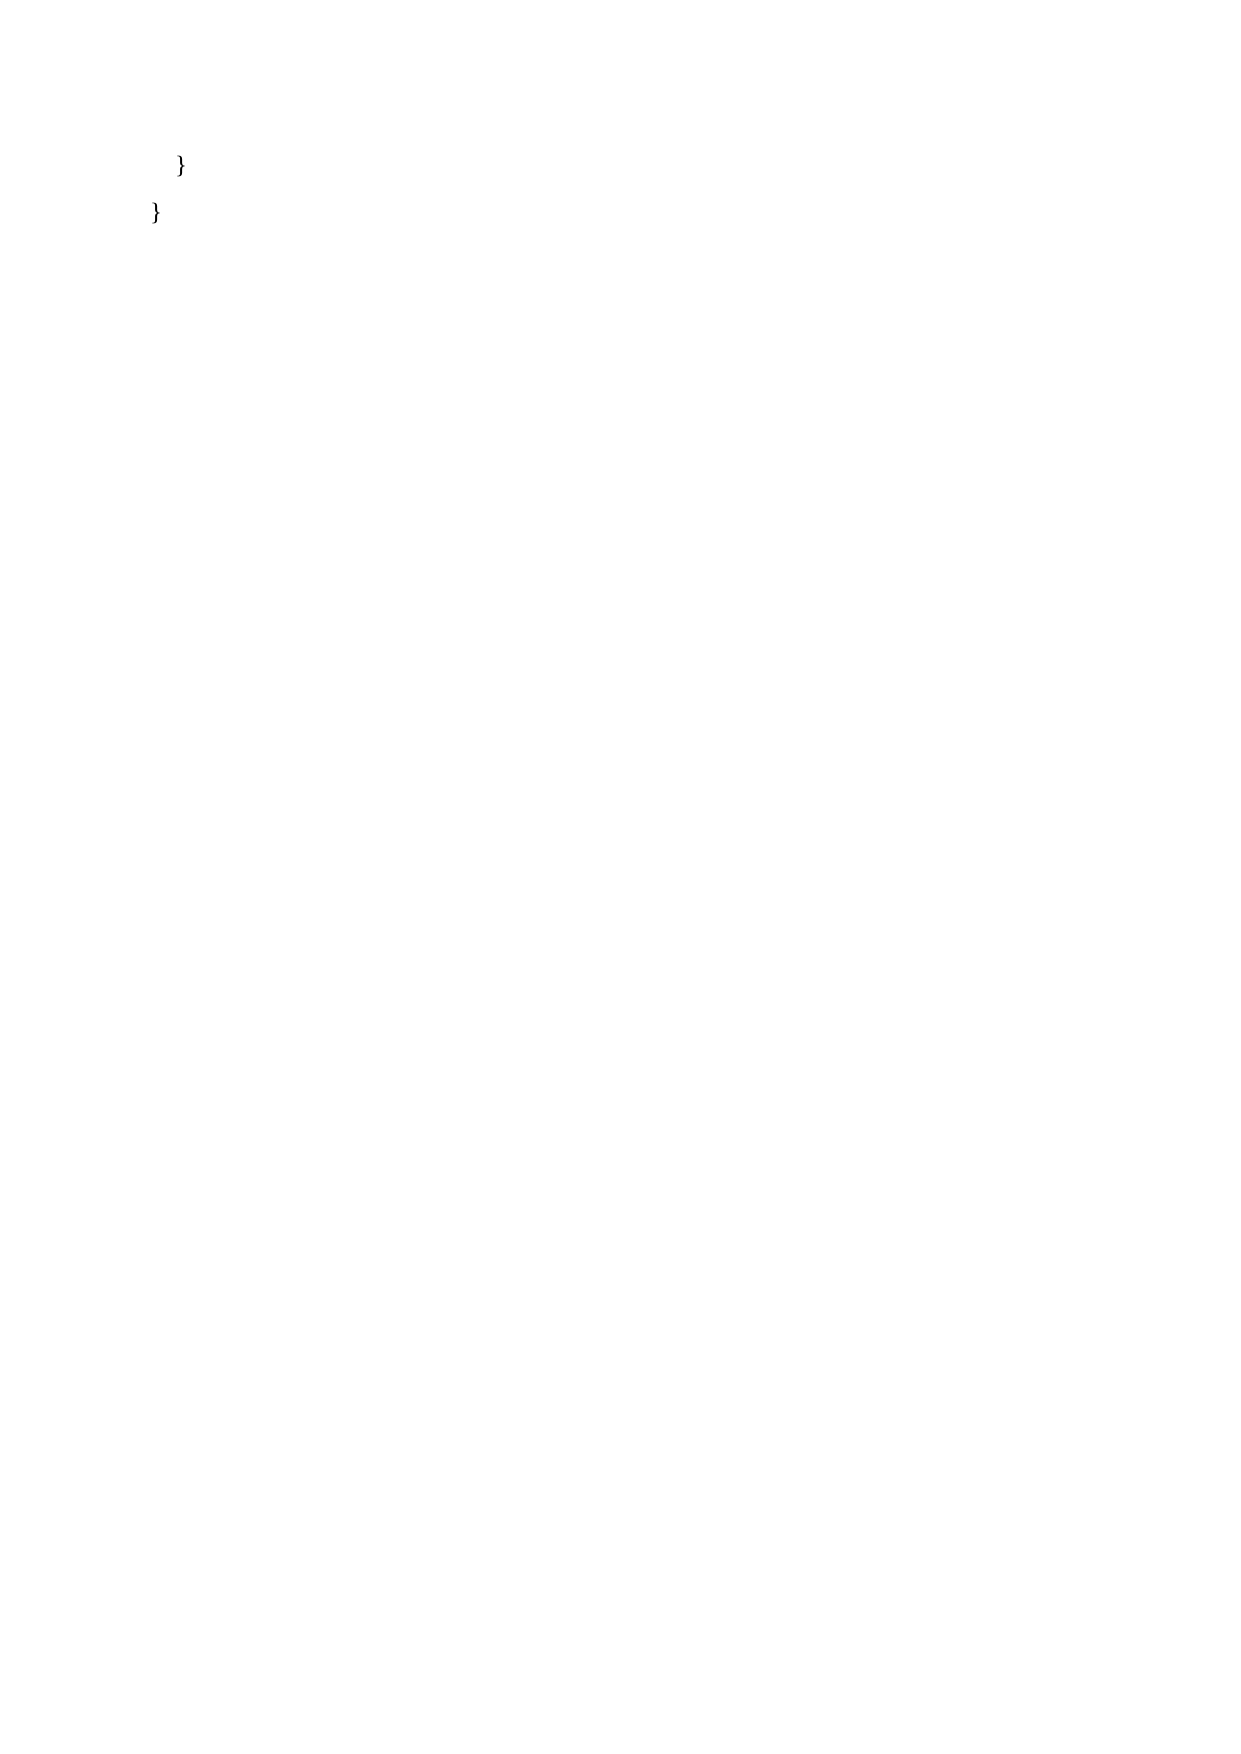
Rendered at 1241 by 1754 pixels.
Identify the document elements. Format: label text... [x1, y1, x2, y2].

text } [150, 150, 1090, 179]
text } [150, 197, 1090, 226]
